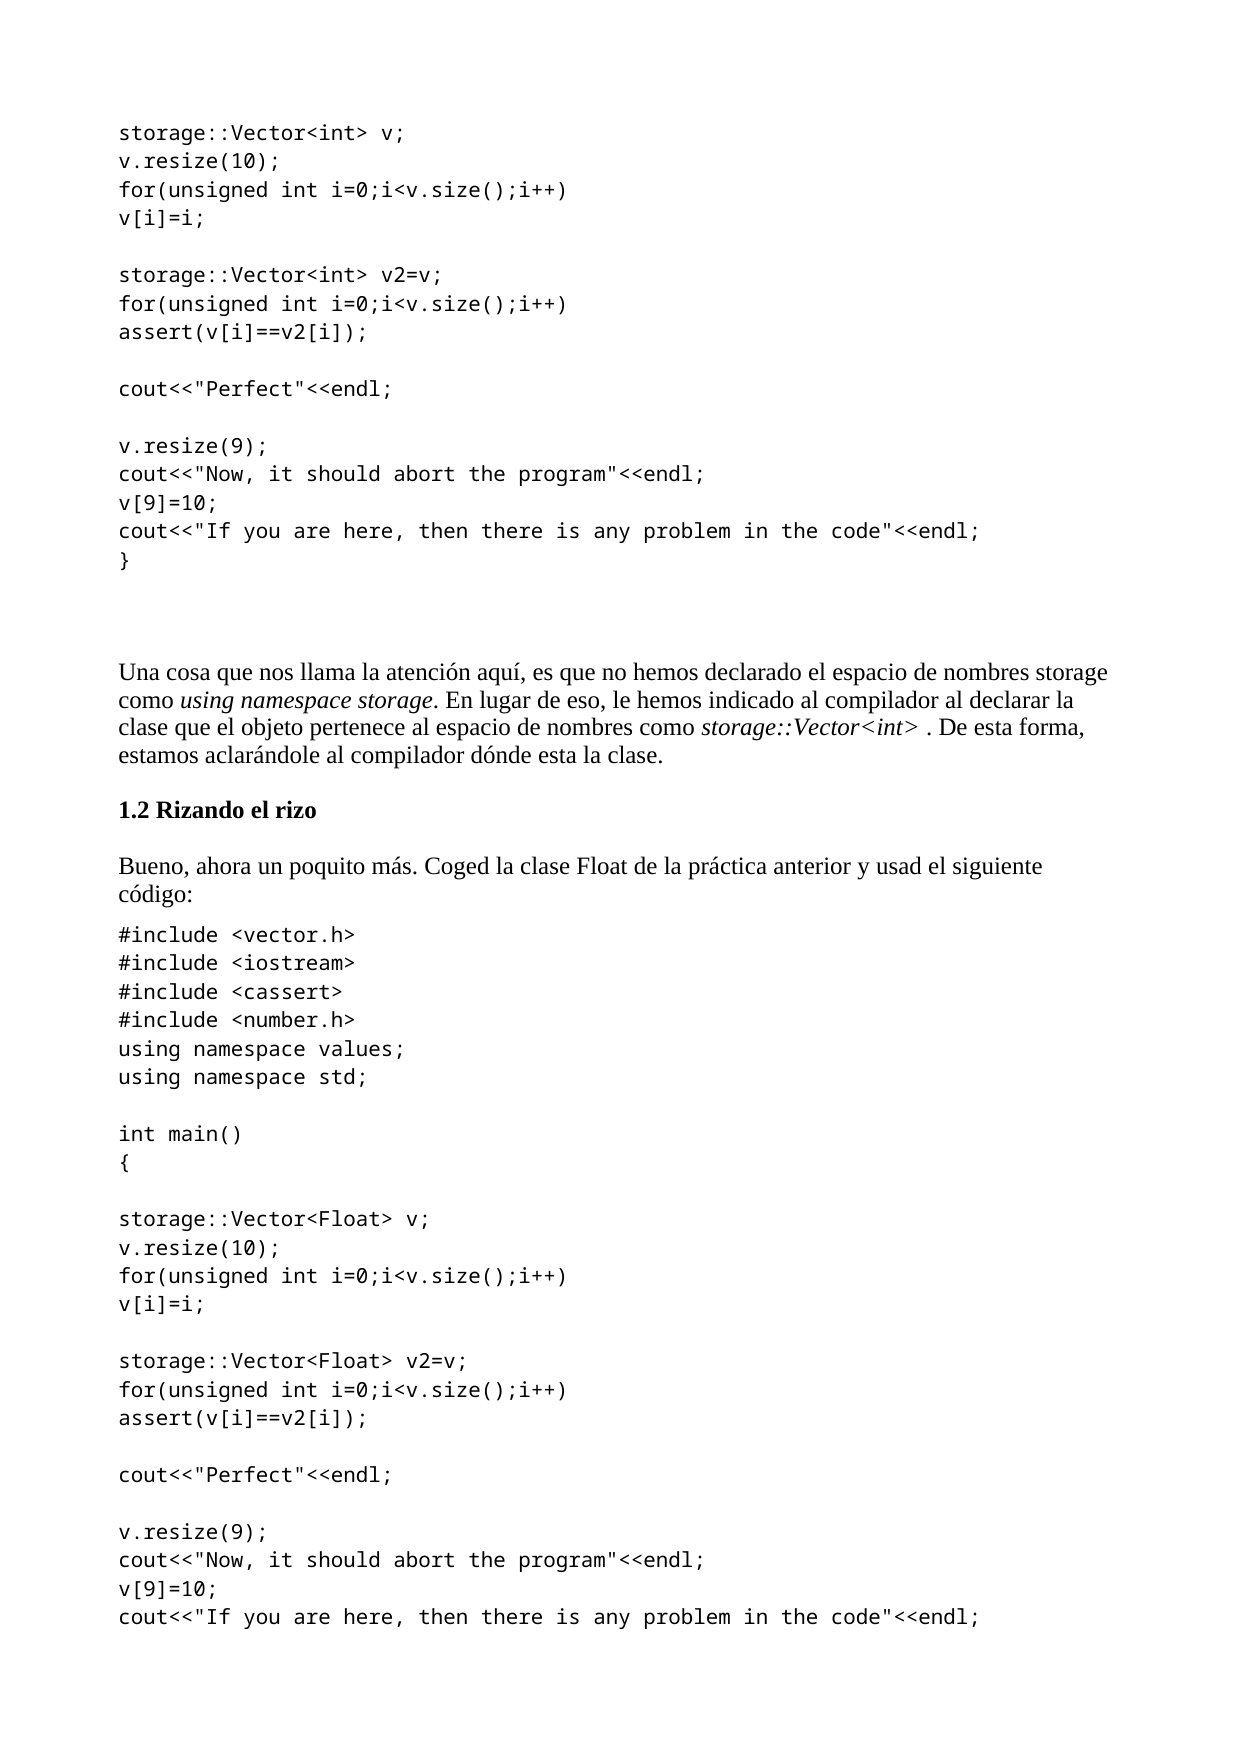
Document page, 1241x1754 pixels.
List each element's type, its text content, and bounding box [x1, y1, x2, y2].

text #include <cassert> [118, 977, 1122, 1005]
text Una cosa que nos llama la atención aquí, es que no hemos declarado el espacio de nombres storage como using namespace storage. En lugar de eso, le hemos indicado al compilador al declarar la clase que el objeto pertenece al espacio de nombres como storage::Vector<int> . De esta forma, estamos aclarándole al compilador dónde esta la clase. 1.2 Rizando el rizo Bueno, ahora un poquito más. Coged la clase Float de la práctica anterior y usad el siguiente código: [118, 603, 1122, 907]
text v.resize(9); [118, 431, 1122, 459]
text v.resize(9); [118, 1517, 1122, 1546]
text v[i]=i; [118, 203, 1122, 232]
text storage::Vector<int> v; [118, 118, 1122, 147]
text v.resize(10); [118, 1233, 1122, 1261]
text assert(v[i]==v2[i]); [118, 317, 1122, 346]
text { [118, 1147, 1122, 1176]
text cout<<"Now, it should abort the program"<<endl; [118, 1546, 1122, 1574]
text #include <vector.h> [118, 920, 1122, 948]
text cout<<"If you are here, then there is any problem in the code"<<endl; [118, 1602, 1122, 1631]
text assert(v[i]==v2[i]); [118, 1403, 1122, 1432]
text storage::Vector<Float> v2=v; [118, 1346, 1122, 1375]
text v[9]=10; [118, 1574, 1122, 1602]
text for(unsigned int i=0;i<v.size();i++) [118, 1375, 1122, 1403]
text v[i]=i; [118, 1289, 1122, 1318]
text cout<<"If you are here, then there is any problem in the code"<<endl; [118, 516, 1122, 545]
text v[9]=10; [118, 488, 1122, 516]
text for(unsigned int i=0;i<v.size();i++) [118, 175, 1122, 203]
text storage::Vector<int> v2=v; [118, 260, 1122, 289]
text int main() [118, 1119, 1122, 1147]
text v.resize(10); [118, 147, 1122, 175]
text cout<<"Now, it should abort the program"<<endl; [118, 459, 1122, 488]
text storage::Vector<Float> v; [118, 1204, 1122, 1233]
text for(unsigned int i=0;i<v.size();i++) [118, 289, 1122, 317]
text } [118, 545, 1122, 573]
text using namespace values; [118, 1034, 1122, 1062]
text for(unsigned int i=0;i<v.size();i++) [118, 1261, 1122, 1289]
text using namespace std; [118, 1062, 1122, 1091]
text cout<<"Perfect"<<endl; [118, 374, 1122, 402]
text #include <number.h> [118, 1005, 1122, 1034]
text cout<<"Perfect"<<endl; [118, 1460, 1122, 1489]
text #include <iostream> [118, 948, 1122, 977]
